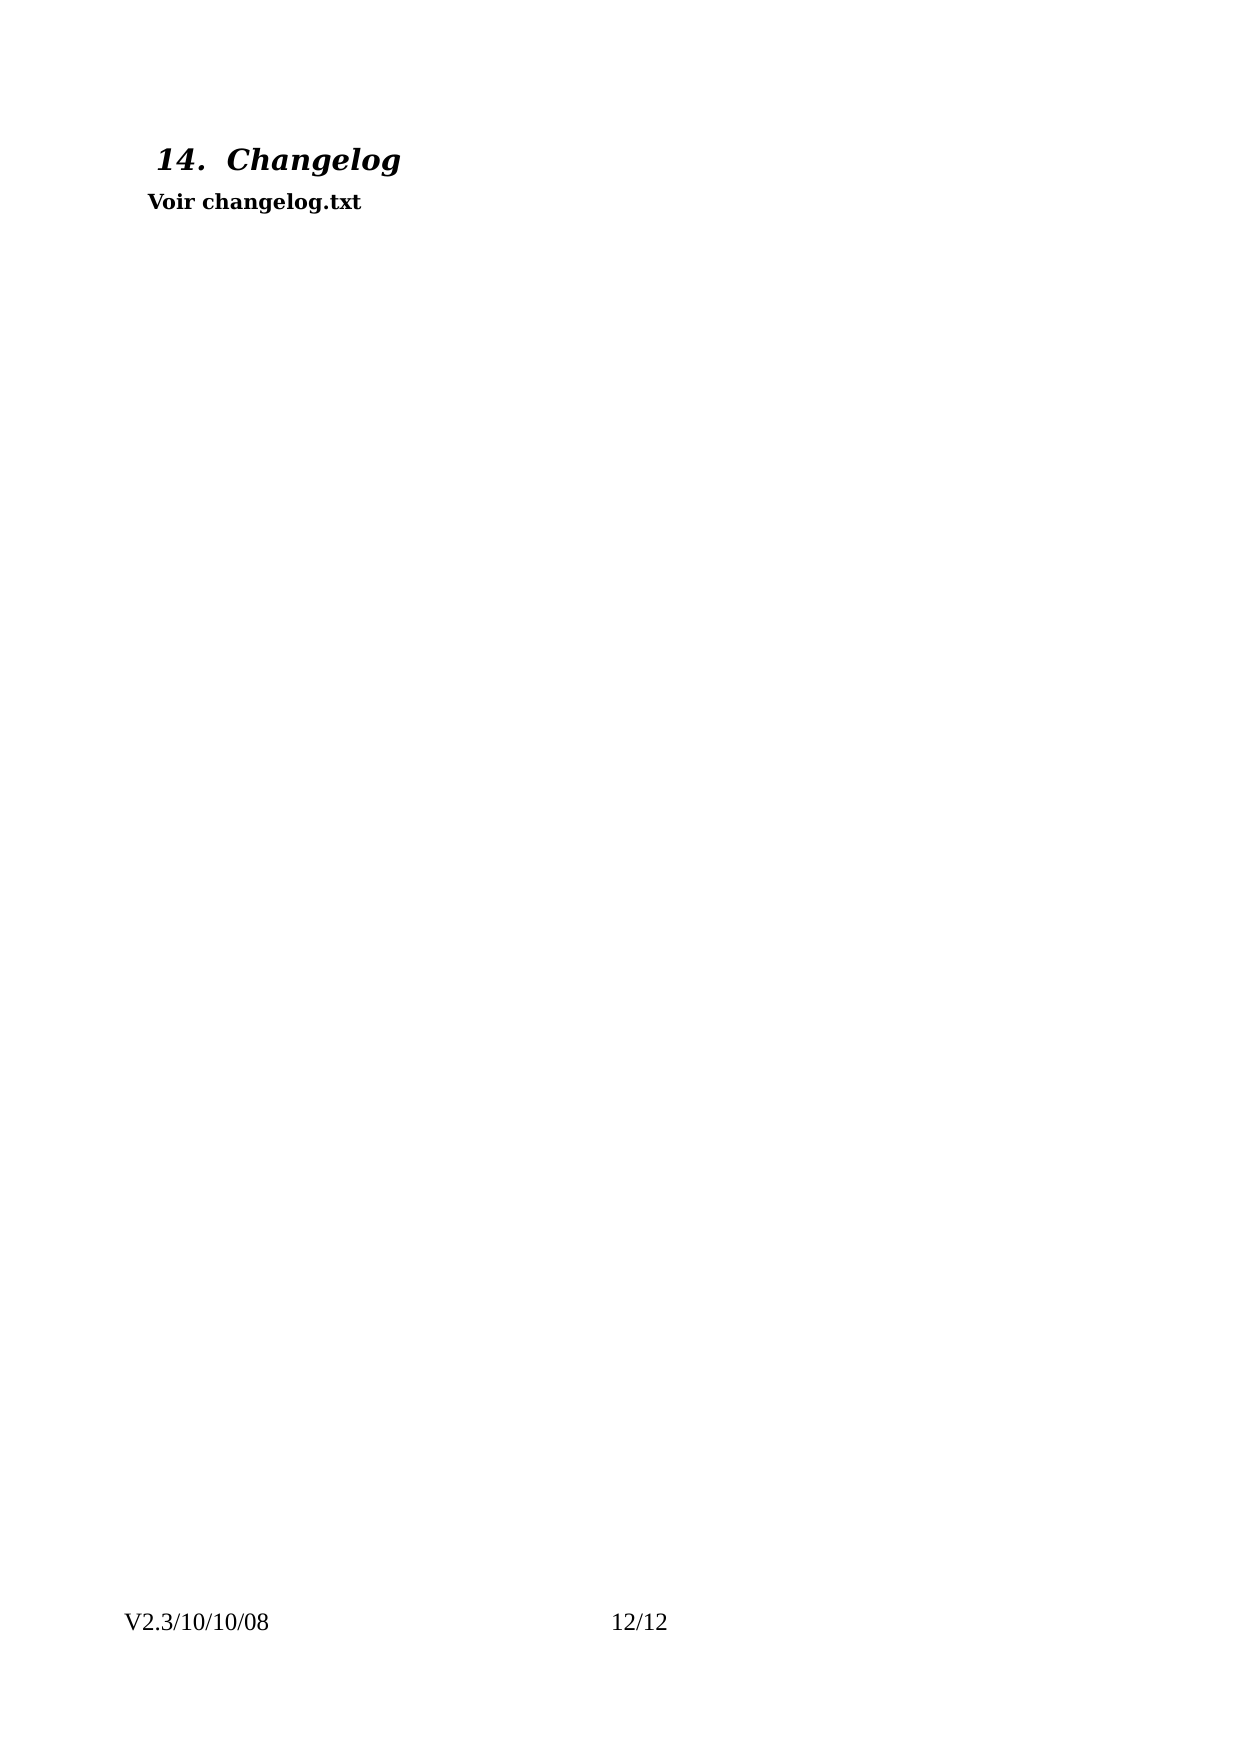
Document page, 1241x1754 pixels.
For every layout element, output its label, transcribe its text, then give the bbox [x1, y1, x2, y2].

subtitle Changelog [156, 143, 1160, 177]
text Voir changelog.txt [148, 190, 1160, 214]
